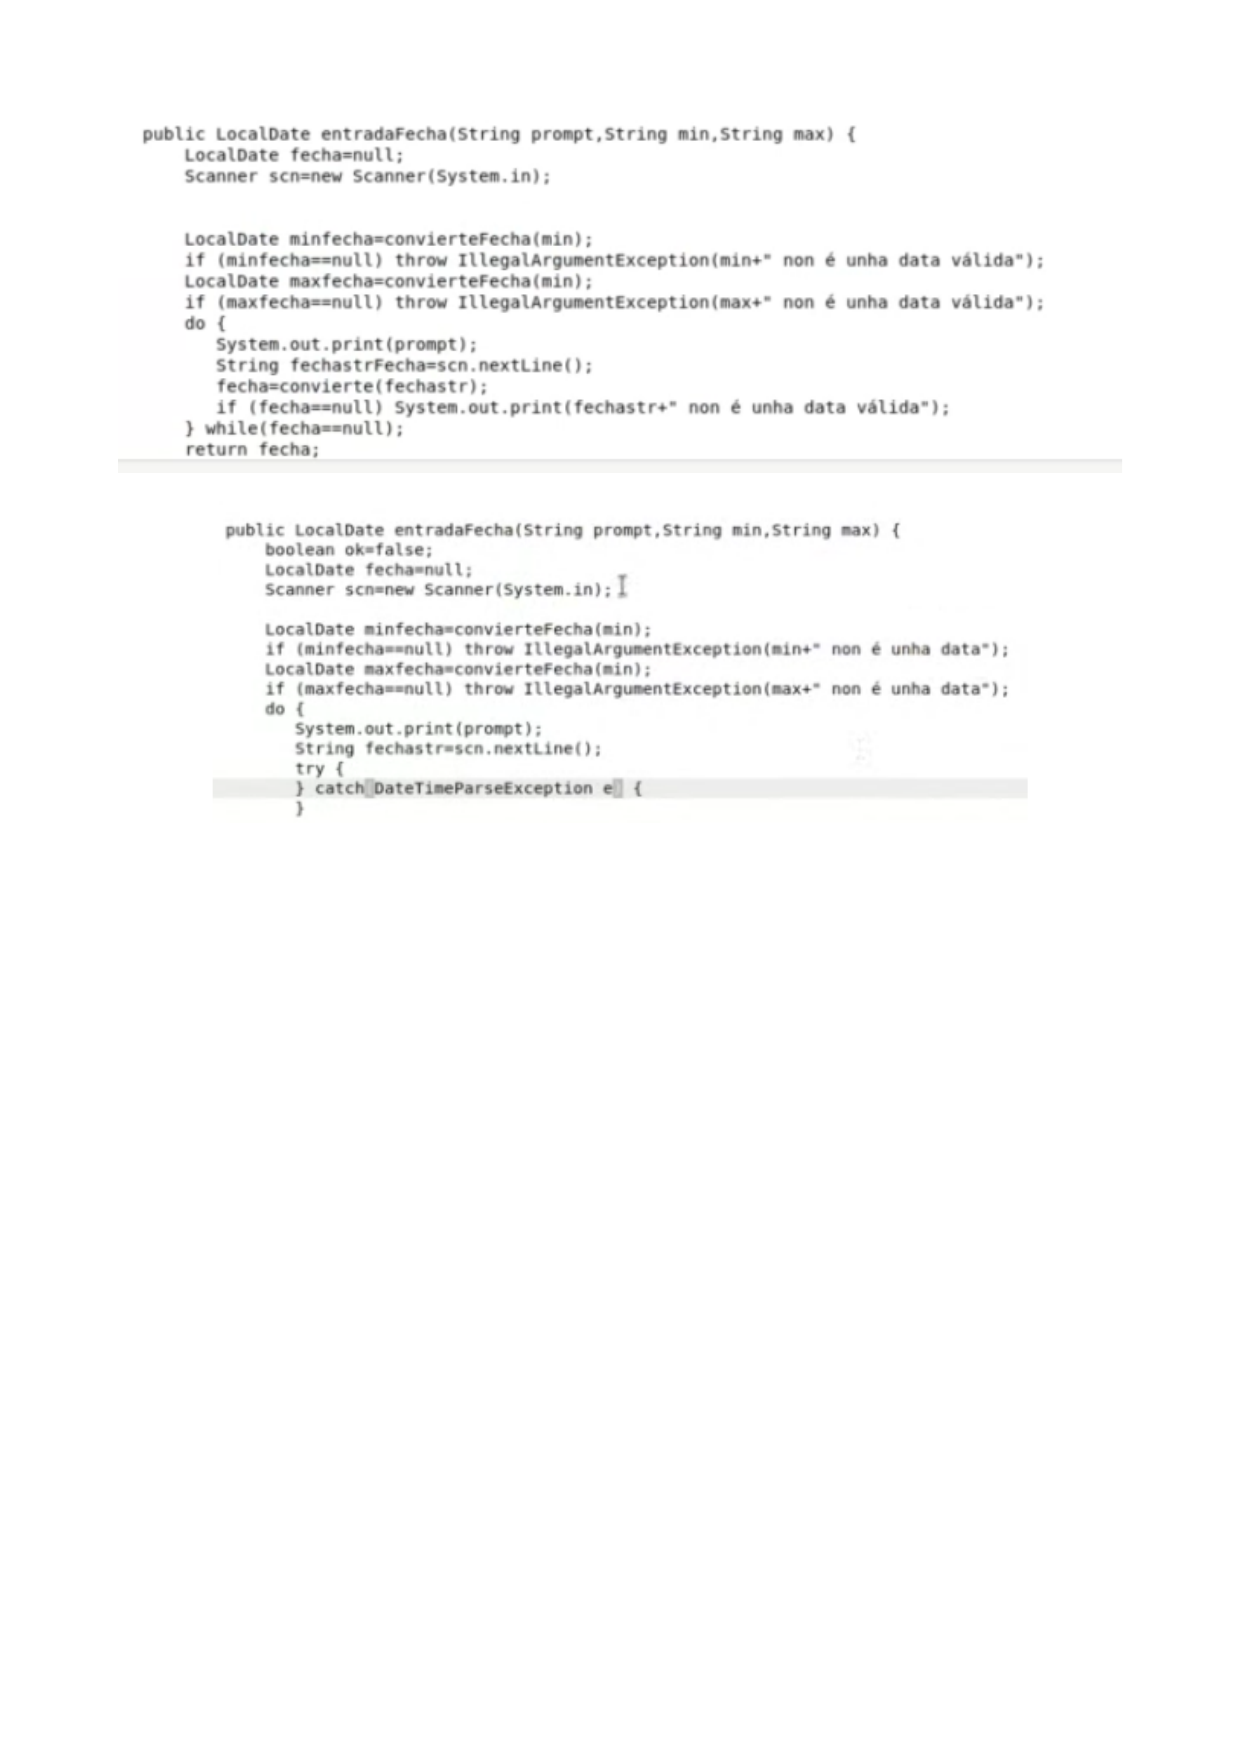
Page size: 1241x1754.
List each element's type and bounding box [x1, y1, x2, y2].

picture [118, 118, 1123, 473]
picture [212, 501, 1028, 823]
